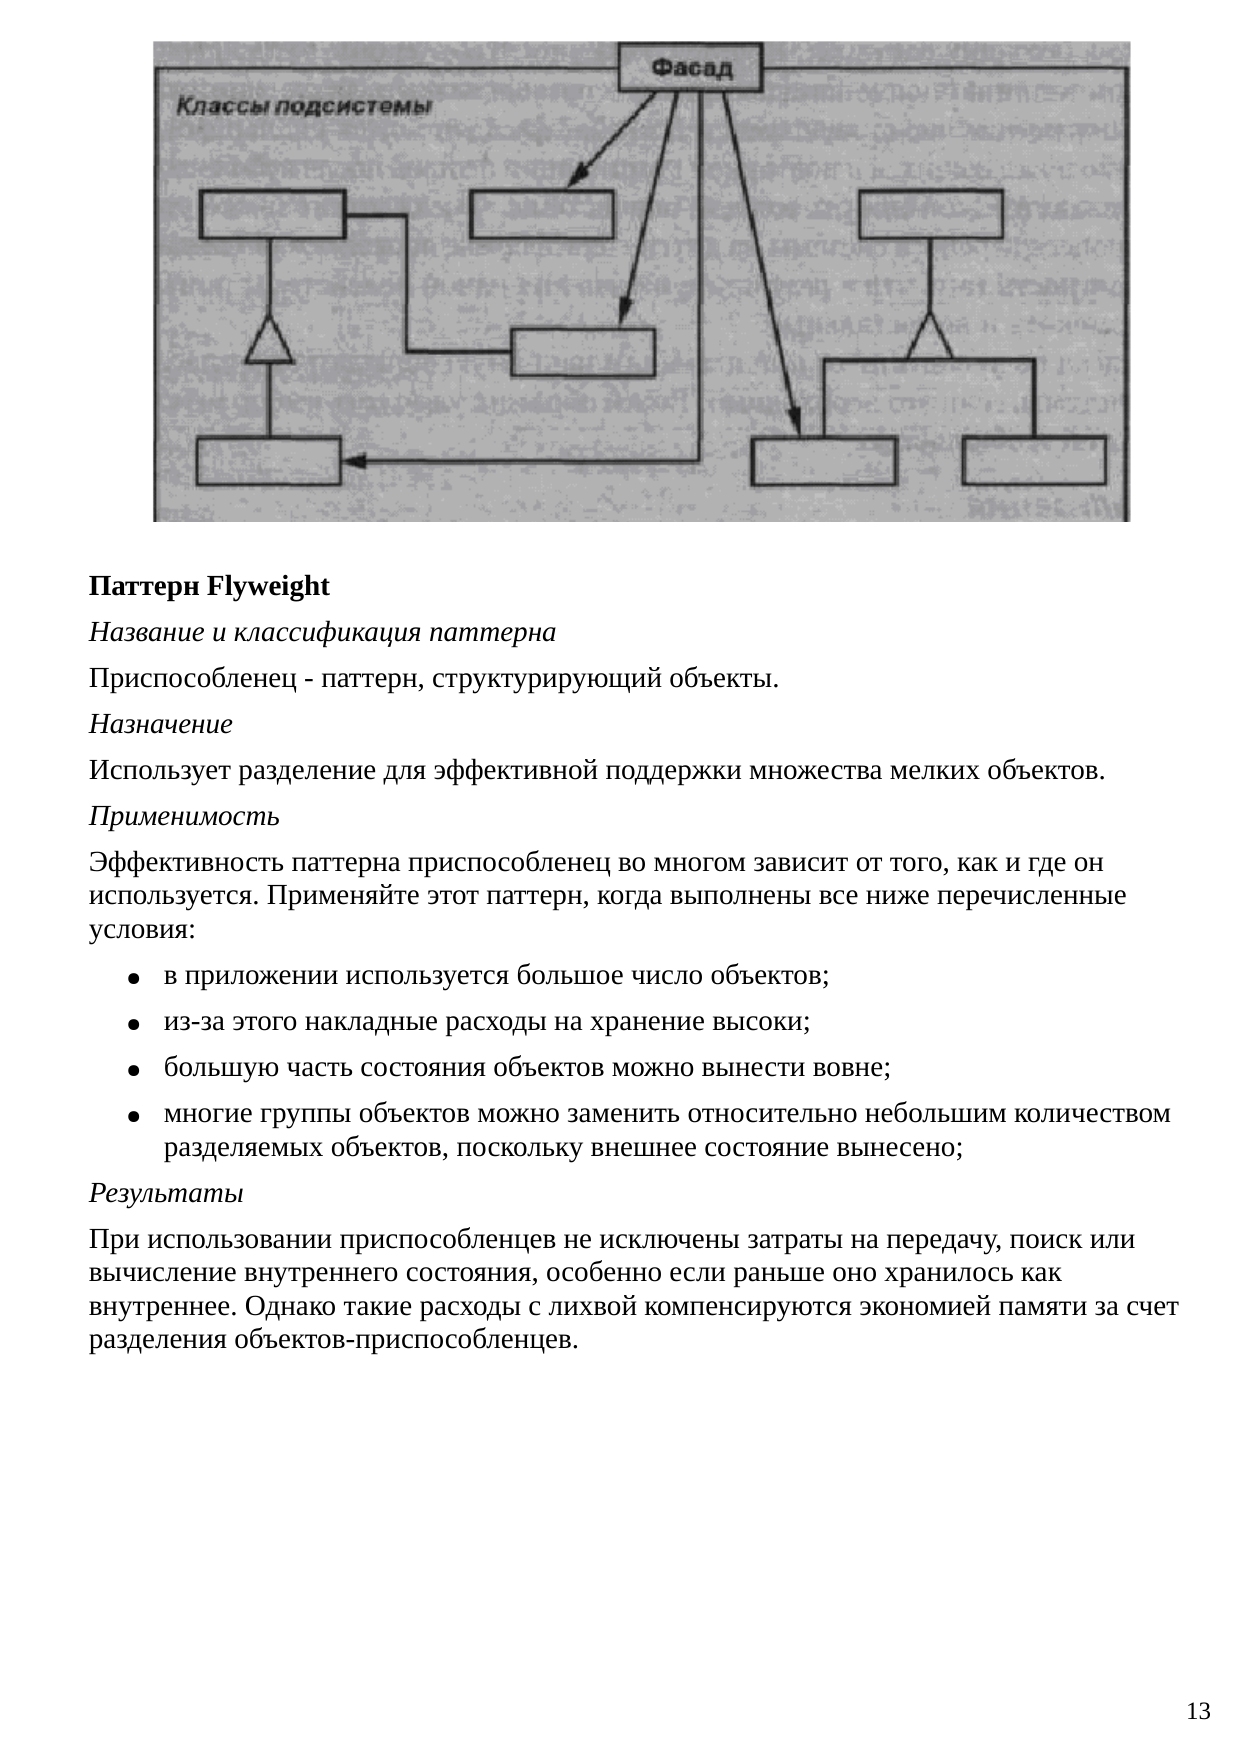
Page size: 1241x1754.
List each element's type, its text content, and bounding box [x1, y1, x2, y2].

text Паттерн Flyweight [88, 568, 1211, 601]
text Приспособленец - паттерн, структурирующий объекты. [88, 660, 1211, 693]
list большую часть состояния объектов можно вынести вовне; [126, 1049, 1211, 1083]
list многие группы объектов можно заменить относительно небольшим количеством разделяемых объектов, поскольку внешнее состояние вынесено; [126, 1095, 1211, 1162]
text Назначение [88, 706, 1211, 739]
list из-за этого накладные расходы на хранение высоки; [126, 1003, 1211, 1037]
text Использует разделение для эффективной поддержки множества мелких объектов. [88, 752, 1211, 785]
text Эффективность паттерна приспособленец во многом зависит от того, как и где он используется. Применяйте этот паттерн, когда выполнены все ниже перечисленные условия: [88, 844, 1211, 944]
list в приложении используется большое число объектов; [126, 957, 1211, 991]
text Применимость [88, 798, 1211, 831]
text Результаты [88, 1175, 1211, 1208]
text Название и классификация паттерна [88, 614, 1211, 647]
text При использовании приспособленцев не исключены затраты на передачу, поиск или вычисление внутреннего состояния, особенно если раньше оно хранилось как внутреннее. Однако такие расходы с лихвой компенсируются экономией памяти за счет разделения объектов-приспособленцев. [88, 1221, 1211, 1355]
